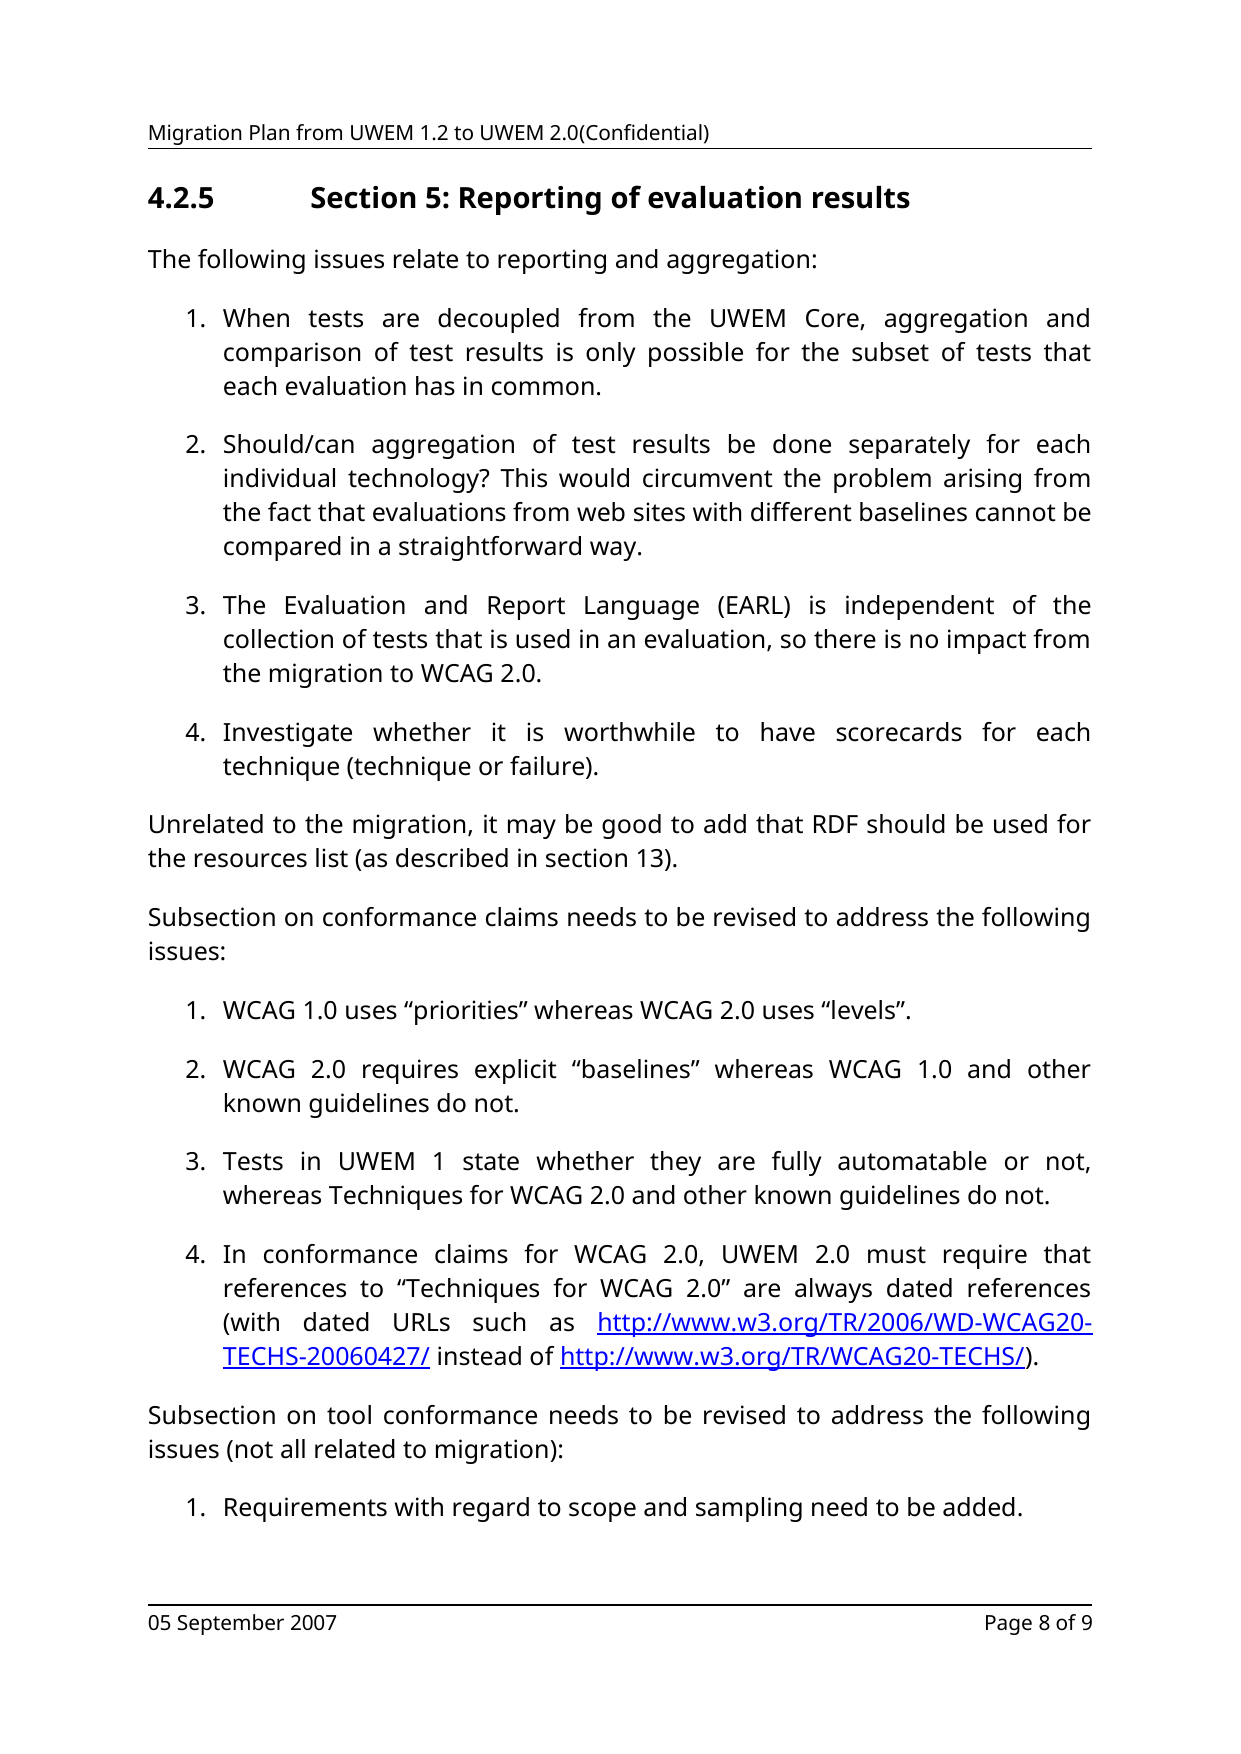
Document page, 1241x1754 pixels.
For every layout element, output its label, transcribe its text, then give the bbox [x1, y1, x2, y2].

text Subsection on conformance claims needs to be revised to address the following issues: [148, 900, 1092, 968]
list Investigate whether it is worthwhile to have scorecards for each technique (technique or failure). [185, 714, 1092, 782]
text The following issues relate to reporting and aggregation: [148, 242, 1092, 276]
list In conformance claims for WCAG 2.0, UWEM 2.0 must require that references to “Techniques for WCAG 2.0” are always dated references (with dated URLs such as http://www.w3.org/TR/2006/WD-WCAG20-TECHS-20060427/ instead of http://www.w3.org/TR/WCAG20-TECHS/). [185, 1237, 1092, 1372]
text Subsection on tool conformance needs to be revised to address the following issues (not all related to migration): [148, 1397, 1092, 1465]
list WCAG 2.0 requires explicit “baselines” whereas WCAG 1.0 and other known guidelines do not. [185, 1051, 1092, 1119]
list The Evaluation and Report Language (EARL) is independent of the collection of tests that is used in an evaluation, so there is no impact from the migration to WCAG 2.0. [185, 588, 1092, 689]
text Unrelated to the migration, it may be good to add that RDF should be used for the resources list (as described in section 13). [148, 807, 1092, 875]
list WCAG 1.0 uses “priorities” whereas WCAG 2.0 uses “levels”. [185, 992, 1092, 1026]
list Requirements with regard to scope and sampling need to be added. [185, 1490, 1092, 1524]
list Tests in UWEM 1 state whether they are fully automatable or not, whereas Techniques for WCAG 2.0 and other known guidelines do not. [185, 1144, 1092, 1212]
subtitle Section 5: Reporting of evaluation results [148, 177, 1092, 217]
list When tests are decoupled from the UWEM Core, aggregation and comparison of test results is only possible for the subset of tests that each evaluation has in common. [185, 300, 1092, 402]
list Should/can aggregation of test results be done separately for each individual technology? This would circumvent the problem arising from the fact that evaluations from web sites with different baselines cannot be compared in a straightforward way. [185, 427, 1092, 563]
